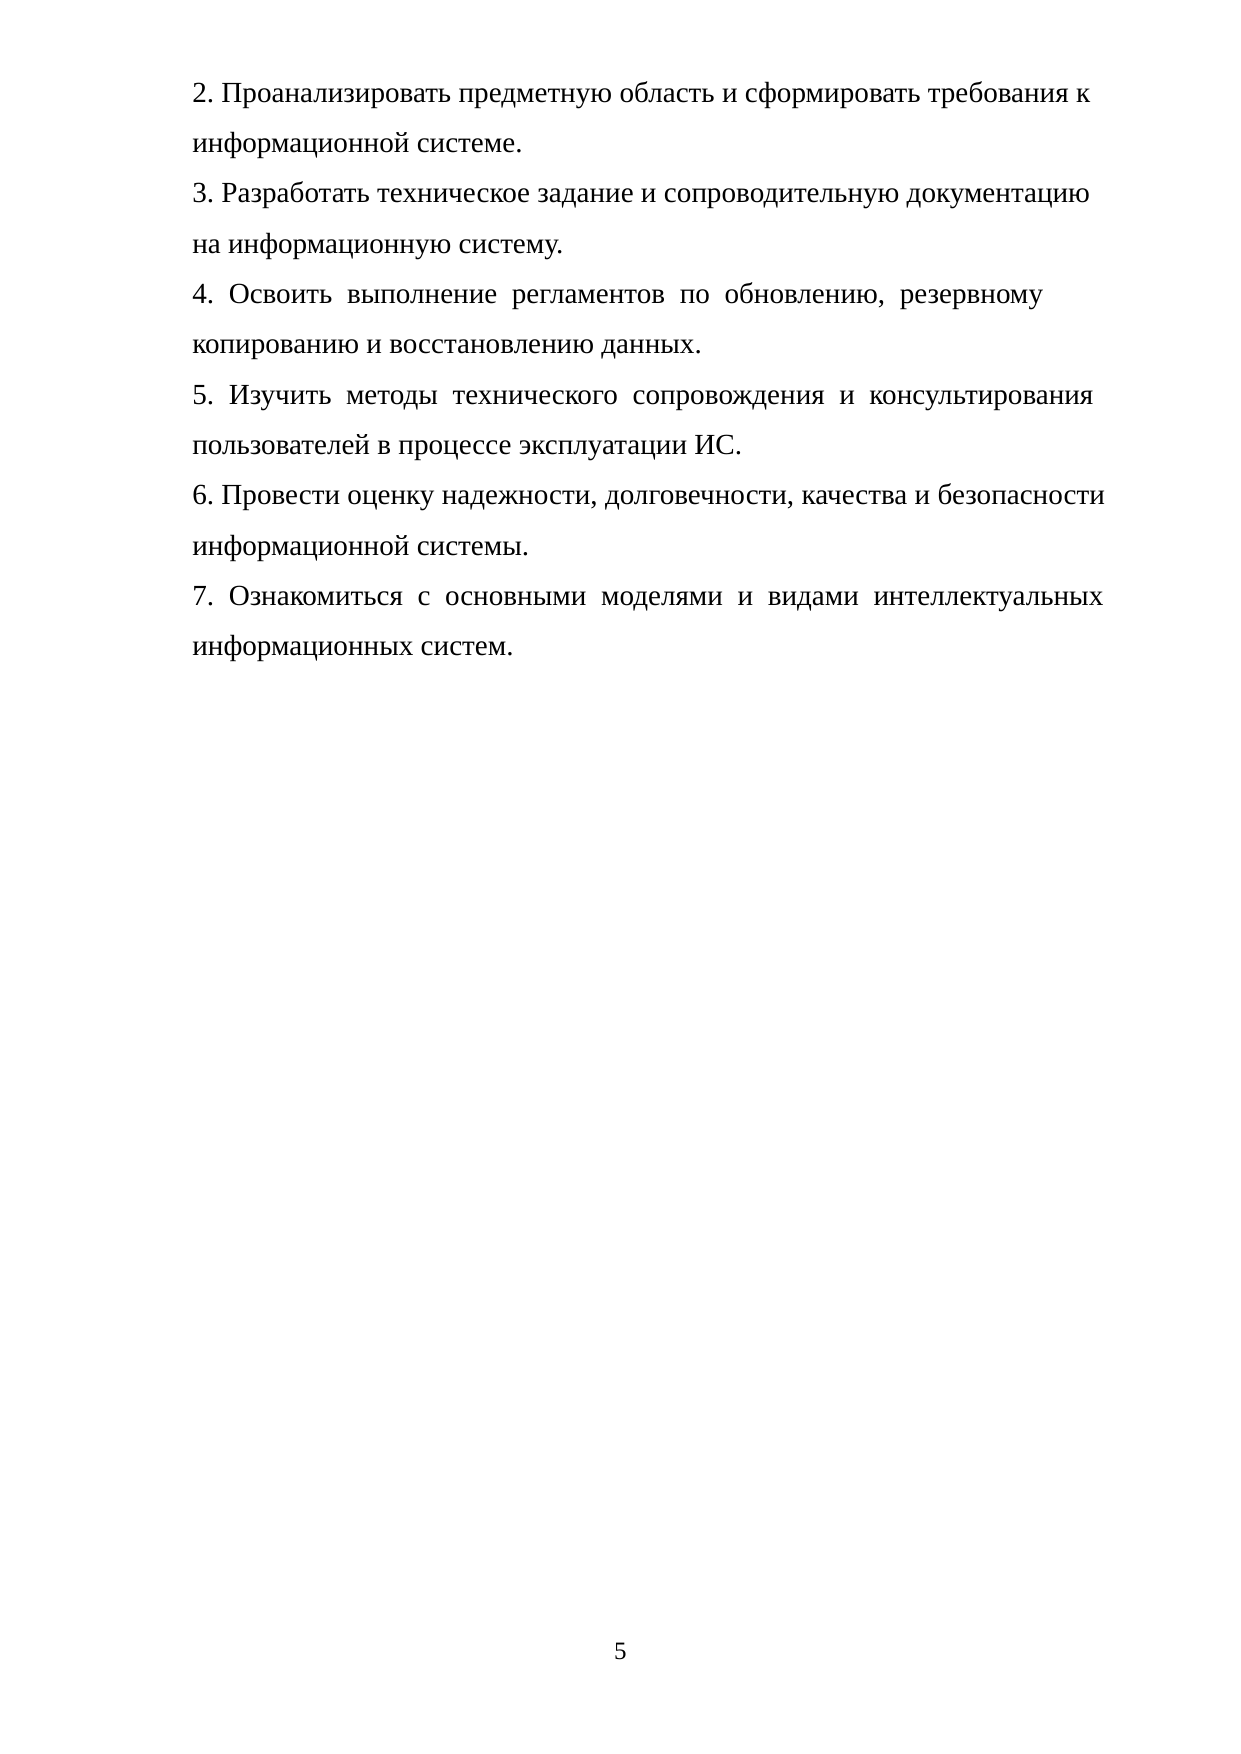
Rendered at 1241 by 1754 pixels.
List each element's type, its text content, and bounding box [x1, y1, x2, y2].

text 4. Освоить выполнение регламентов по обновлению, резервному [118, 276, 1122, 310]
text 7. Ознакомиться с основными моделями и видами интеллектуальных [118, 578, 1122, 612]
text пользователей в процессе эксплуатации ИС. [118, 427, 1122, 461]
text 5. Изучить методы технического сопровождения и консультирования [118, 377, 1122, 410]
text информационной системы. [118, 528, 1122, 561]
text информационных систем. [118, 628, 1122, 662]
text информационной системе. [118, 125, 1122, 159]
text на информационную систему. [118, 226, 1122, 259]
text 3. Разработать техническое задание и сопроводительную документацию [118, 176, 1122, 209]
text 2. Проанализировать предметную область и сформировать требования к [118, 75, 1122, 108]
text 6. Провести оценку надежности, долговечности, качества и безопасности [118, 477, 1122, 511]
text копированию и восстановлению данных. [118, 327, 1122, 360]
